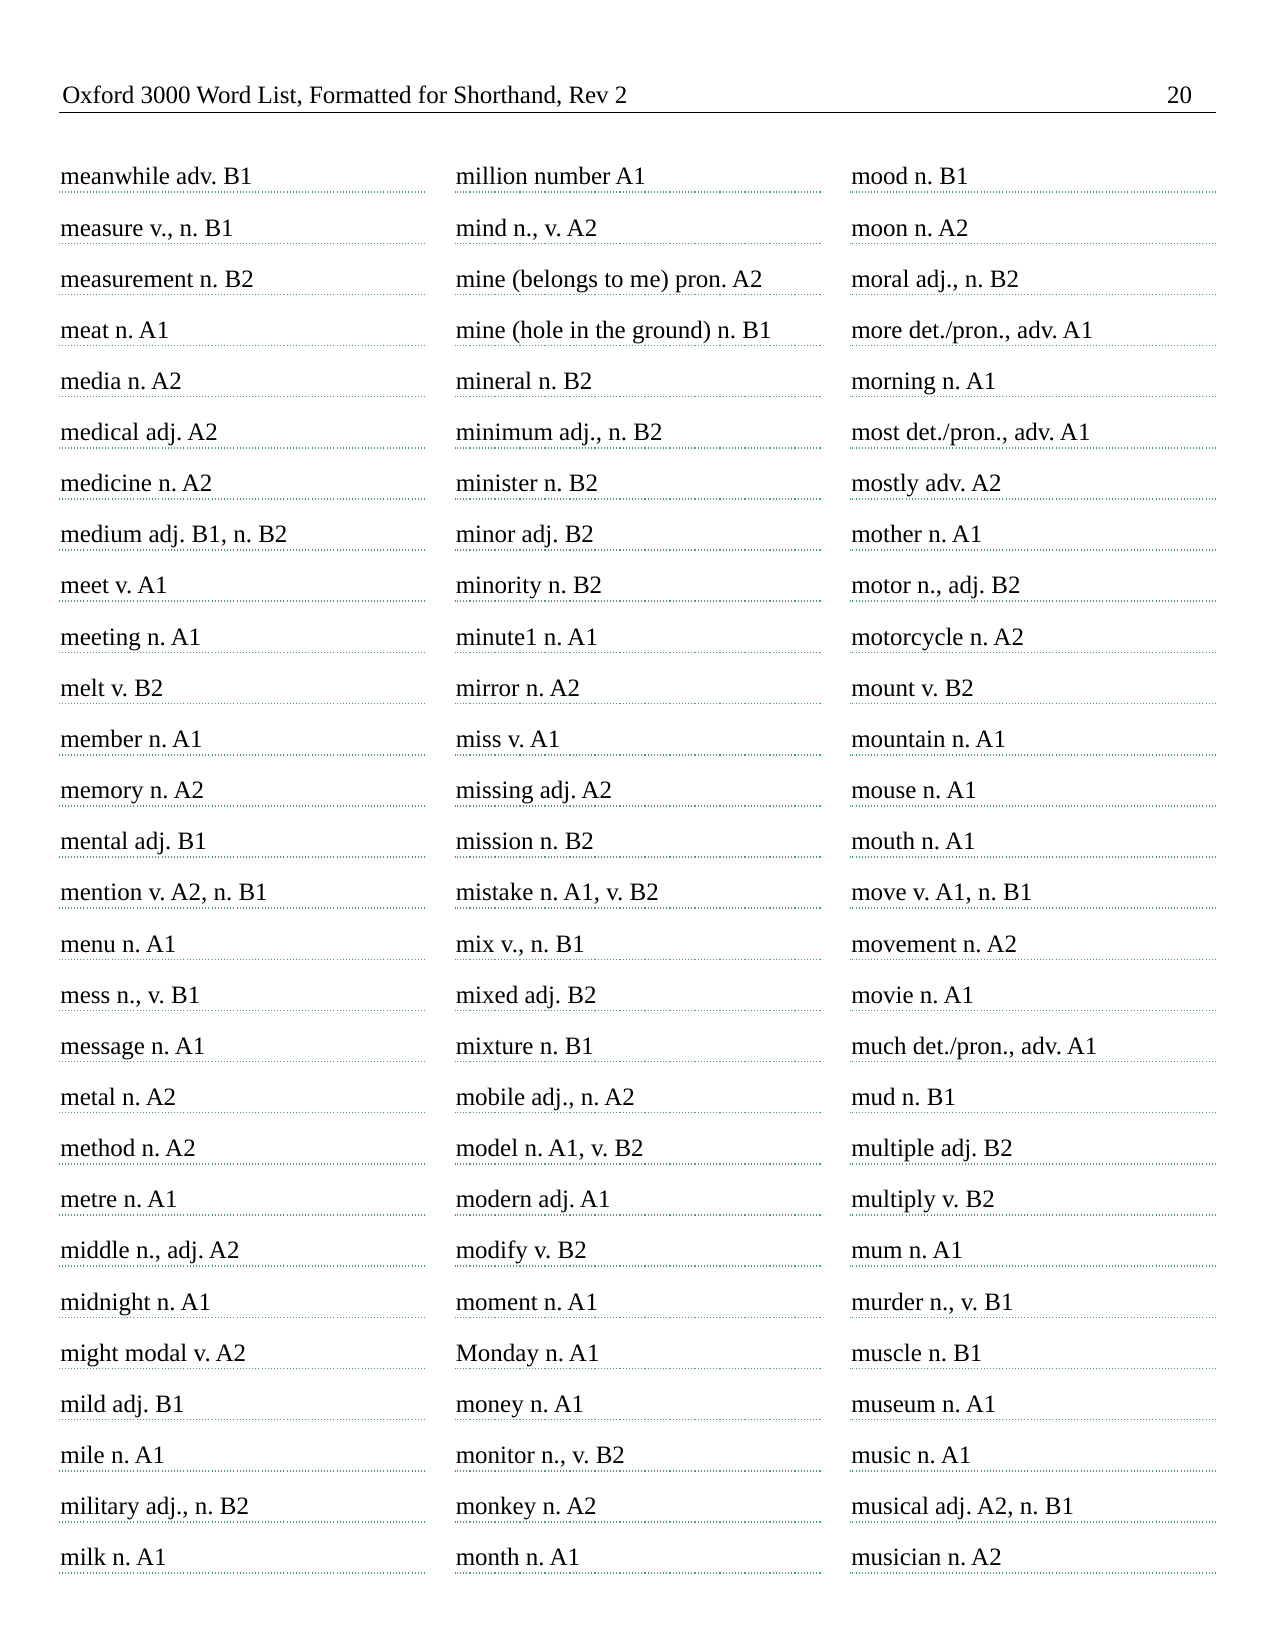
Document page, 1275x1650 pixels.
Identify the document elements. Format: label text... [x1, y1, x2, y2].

text more det./pron., adv. A1 [850, 295, 1216, 346]
text mental adj. B1 [59, 807, 425, 858]
text medicine n. A2 [59, 449, 425, 500]
text motorcycle n. A2 [850, 602, 1216, 653]
text milk n. A1 [59, 1523, 425, 1574]
text mild adj. B1 [59, 1369, 425, 1420]
text mess n., v. B1 [59, 960, 425, 1011]
text morning n. A1 [850, 346, 1216, 397]
text mine (hole in the ground) n. B1 [454, 295, 821, 346]
text music n. A1 [850, 1420, 1216, 1472]
text mother n. A1 [850, 500, 1216, 551]
text musical adj. A2, n. B1 [850, 1472, 1216, 1523]
text movie n. A1 [850, 960, 1216, 1011]
text minimum adj., n. B2 [454, 397, 821, 449]
text minister n. B2 [454, 449, 821, 500]
text memory n. A2 [59, 756, 425, 807]
text movement n. A2 [850, 909, 1216, 960]
text money n. A1 [454, 1369, 821, 1420]
text mix v., n. B1 [454, 909, 821, 960]
text mineral n. B2 [454, 346, 821, 397]
text mood n. B1 [850, 142, 1216, 193]
text monkey n. A2 [454, 1472, 821, 1523]
text motor n., adj. B2 [850, 551, 1216, 602]
text much det./pron., adv. A1 [850, 1011, 1216, 1062]
text mention v. A2, n. B1 [59, 858, 425, 909]
text mobile adj., n. A2 [454, 1062, 821, 1113]
text meanwhile adv. B1 [59, 142, 425, 193]
text monitor n., v. B2 [454, 1420, 821, 1472]
text Monday n. A1 [454, 1318, 821, 1369]
text military adj., n. B2 [59, 1472, 425, 1523]
text medical adj. A2 [59, 397, 425, 449]
text meet v. A1 [59, 551, 425, 602]
text middle n., adj. A2 [59, 1216, 425, 1267]
text mixture n. B1 [454, 1011, 821, 1062]
text million number A1 [454, 142, 821, 193]
text modify v. B2 [454, 1216, 821, 1267]
text metal n. A2 [59, 1062, 425, 1113]
text murder n., v. B1 [850, 1267, 1216, 1318]
text mountain n. A1 [850, 704, 1216, 756]
text musician n. A2 [850, 1523, 1216, 1574]
text might modal v. A2 [59, 1318, 425, 1369]
text modern adj. A1 [454, 1165, 821, 1216]
text moon n. A2 [850, 193, 1216, 244]
text meat n. A1 [59, 295, 425, 346]
text member n. A1 [59, 704, 425, 756]
text metre n. A1 [59, 1165, 425, 1216]
text missing adj. A2 [454, 756, 821, 807]
text mirror n. A2 [454, 653, 821, 704]
text most det./pron., adv. A1 [850, 397, 1216, 449]
text mud n. B1 [850, 1062, 1216, 1113]
text melt v. B2 [59, 653, 425, 704]
text mount v. B2 [850, 653, 1216, 704]
text minority n. B2 [454, 551, 821, 602]
text muscle n. B1 [850, 1318, 1216, 1369]
text message n. A1 [59, 1011, 425, 1062]
text mum n. A1 [850, 1216, 1216, 1267]
text moment n. A1 [454, 1267, 821, 1318]
text medium adj. B1, n. B2 [59, 500, 425, 551]
text multiple adj. B2 [850, 1113, 1216, 1165]
text mostly adv. A2 [850, 449, 1216, 500]
text mouse n. A1 [850, 756, 1216, 807]
text move v. A1, n. B1 [850, 858, 1216, 909]
text month n. A1 [454, 1523, 821, 1574]
text mixed adj. B2 [454, 960, 821, 1011]
text meeting n. A1 [59, 602, 425, 653]
text minute1 n. A1 [454, 602, 821, 653]
text mine (belongs to me) pron. A2 [454, 244, 821, 295]
text mind n., v. A2 [454, 193, 821, 244]
text multiply v. B2 [850, 1165, 1216, 1216]
text midnight n. A1 [59, 1267, 425, 1318]
text measure v., n. B1 [59, 193, 425, 244]
text measurement n. B2 [59, 244, 425, 295]
text media n. A2 [59, 346, 425, 397]
text mile n. A1 [59, 1420, 425, 1472]
text method n. A2 [59, 1113, 425, 1165]
text mouth n. A1 [850, 807, 1216, 858]
text museum n. A1 [850, 1369, 1216, 1420]
text mission n. B2 [454, 807, 821, 858]
text miss v. A1 [454, 704, 821, 756]
text menu n. A1 [59, 909, 425, 960]
text mistake n. A1, v. B2 [454, 858, 821, 909]
text moral adj., n. B2 [850, 244, 1216, 295]
text minor adj. B2 [454, 500, 821, 551]
text model n. A1, v. B2 [454, 1113, 821, 1165]
